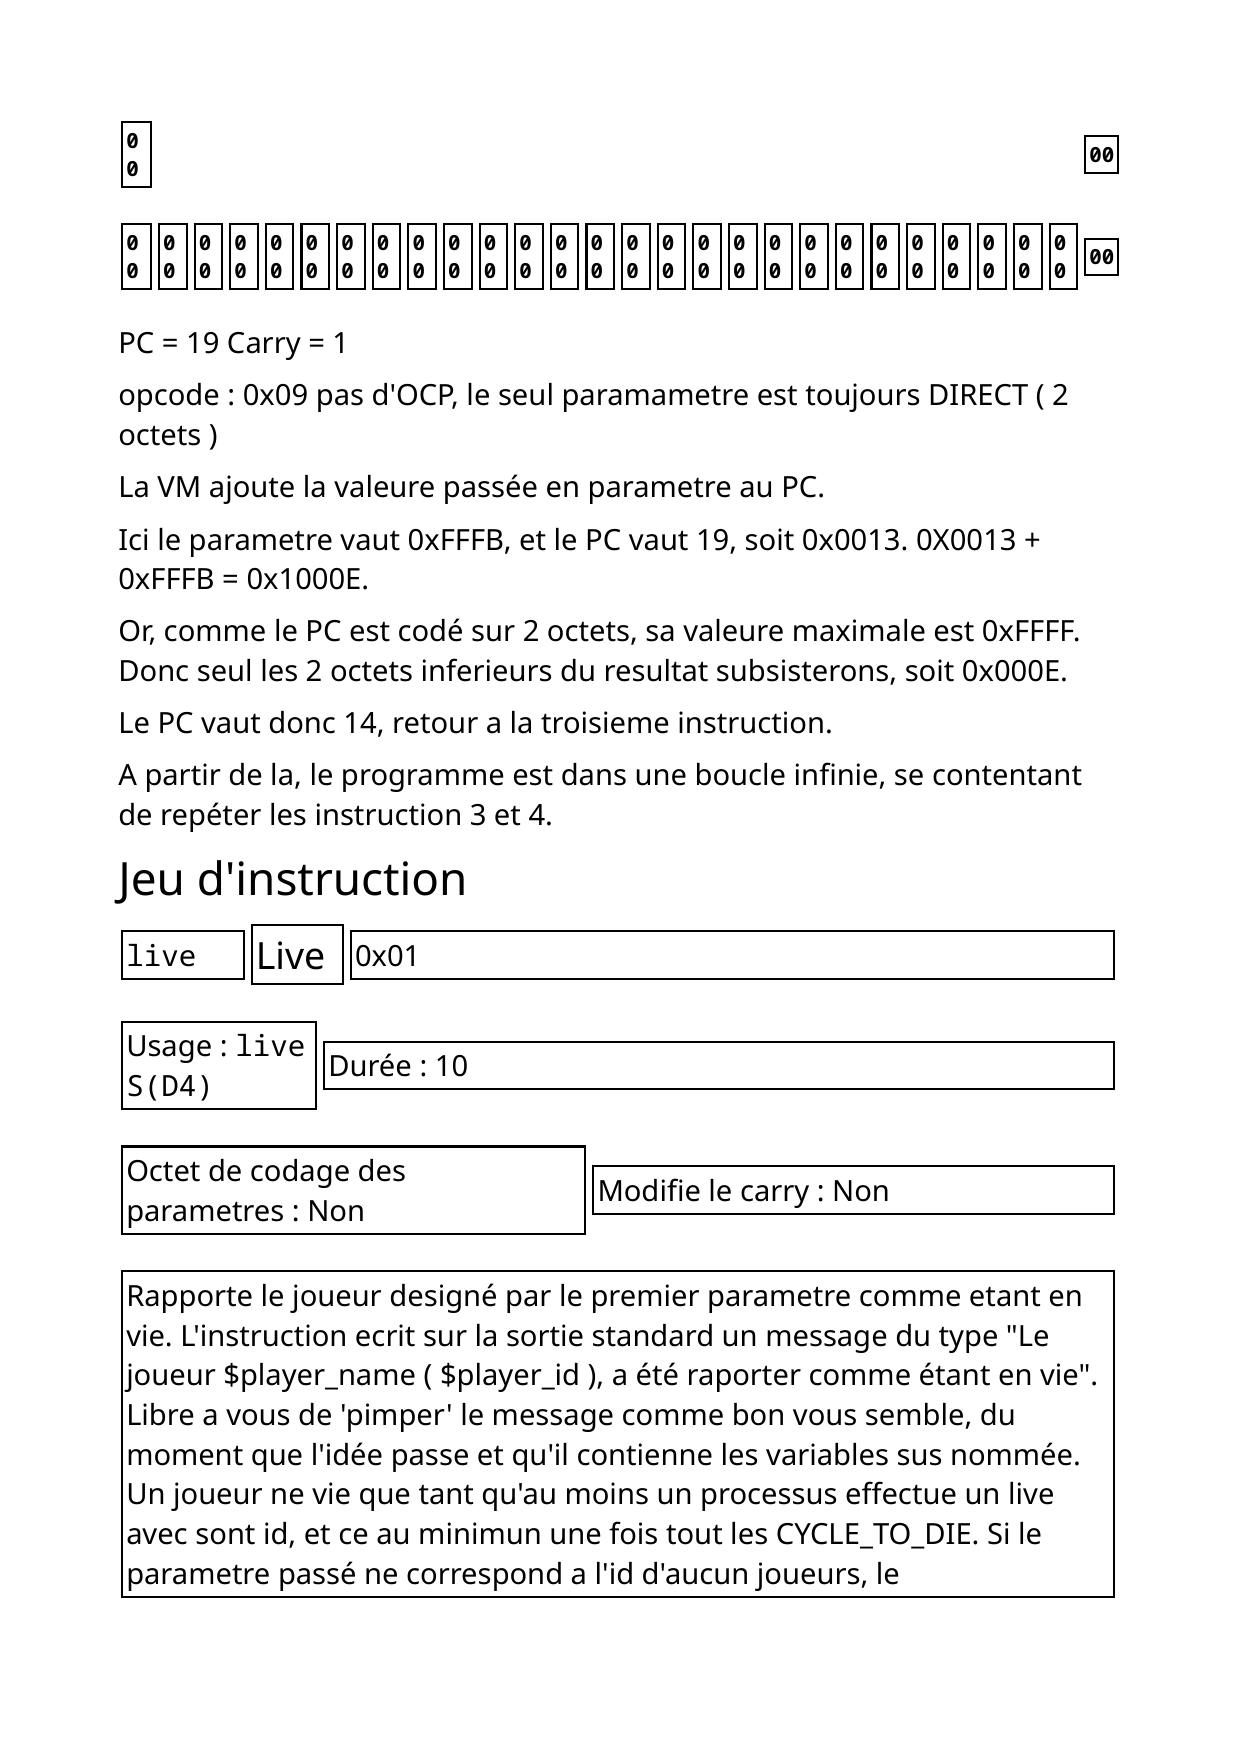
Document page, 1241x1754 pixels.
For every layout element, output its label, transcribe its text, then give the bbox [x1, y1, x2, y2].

table_cell 00 [689, 220, 725, 322]
table_cell 00 [761, 220, 796, 322]
table_cell 00 [1081, 220, 1122, 322]
table_cell 00 [583, 220, 618, 322]
table_cell 00 [939, 220, 974, 322]
table_cell 00 [1010, 220, 1046, 322]
table_cell Rapporte le joueur designé par le premier parametre comme etant en vie. L'instruction ecrit sur la sortie standard un message du type "Le joueur $player_name ( $player_id ), a été raporter comme étant en vie". Libre a vous de 'pimper' le message comme bon vous semble, du moment que l'idée passe et qu'il contienne les variables sus nommée. Un joueur ne vie que tant qu'au moins un processus effectue un live avec sont id, et ce au minimun une fois tout les CYCLE_TO_DIE. Si le parametre passé ne correspond a l'id d'aucun joueurs, le [118, 1267, 1118, 1601]
table_cell [155, 118, 1081, 220]
table_cell 00 [868, 220, 903, 322]
table_cell 00 [118, 220, 155, 322]
table_cell 00 [298, 220, 333, 322]
text Jeu d'instruction [118, 847, 1122, 909]
table_cell 00 [476, 220, 511, 322]
table_header Live [248, 921, 347, 1018]
table_cell 00 [618, 220, 654, 322]
table_cell 00 [796, 220, 832, 322]
table_cell 00 [226, 220, 262, 322]
table_cell 00 [191, 220, 226, 322]
table_cell Octet de codage des parametres : Non [118, 1143, 589, 1267]
table_cell 00 [262, 220, 297, 322]
table_cell 00 [974, 220, 1010, 322]
text Or, comme le PC est codé sur 2 octets, sa valeure maximale est 0xFFFF. Donc seul les 2 octets inferieurs du resultat subsisterons, soit 0x000E. [118, 611, 1122, 690]
text La VM ajoute la valeure passée en parametre au PC. [118, 467, 1122, 506]
table_cell 00 [369, 220, 404, 322]
table_cell 00 [654, 220, 689, 322]
text opcode : 0x09 pas d'OCP, le seul paramametre est toujours DIRECT ( 2 octets ) [118, 375, 1122, 454]
table_cell 00 [404, 220, 440, 322]
table_cell 00 [440, 220, 476, 322]
table_cell Modifie le carry : Non [589, 1143, 1118, 1267]
table_cell 00 [903, 220, 939, 322]
table_cell 00 [1081, 118, 1122, 220]
table_cell 00 [1046, 220, 1081, 322]
table_cell 00 [547, 220, 582, 322]
text Le PC vaut donc 14, retour a la troisieme instruction. [118, 702, 1122, 742]
table_cell 00 [118, 118, 155, 220]
table_cell Durée : 10 [320, 1018, 1118, 1142]
table_cell 00 [725, 220, 761, 322]
table_cell 00 [511, 220, 547, 322]
text Ici le parametre vaut 0xFFFB, et le PC vaut 19, soit 0x0013. 0X0013 + 0xFFFB = 0x1000E. [118, 519, 1122, 598]
text PC = 19 Carry = 1 [118, 322, 1122, 362]
text A partir de la, le programme est dans une boucle infinie, se contentant de repéter les instruction 3 et 4. [118, 755, 1122, 834]
table_cell 00 [832, 220, 867, 322]
table_cell Usage : live S(D4) [118, 1018, 320, 1142]
table_header 0x01 [347, 921, 1118, 1018]
table_header live [118, 921, 248, 1018]
table_cell 00 [155, 220, 191, 322]
table_cell 00 [333, 220, 369, 322]
